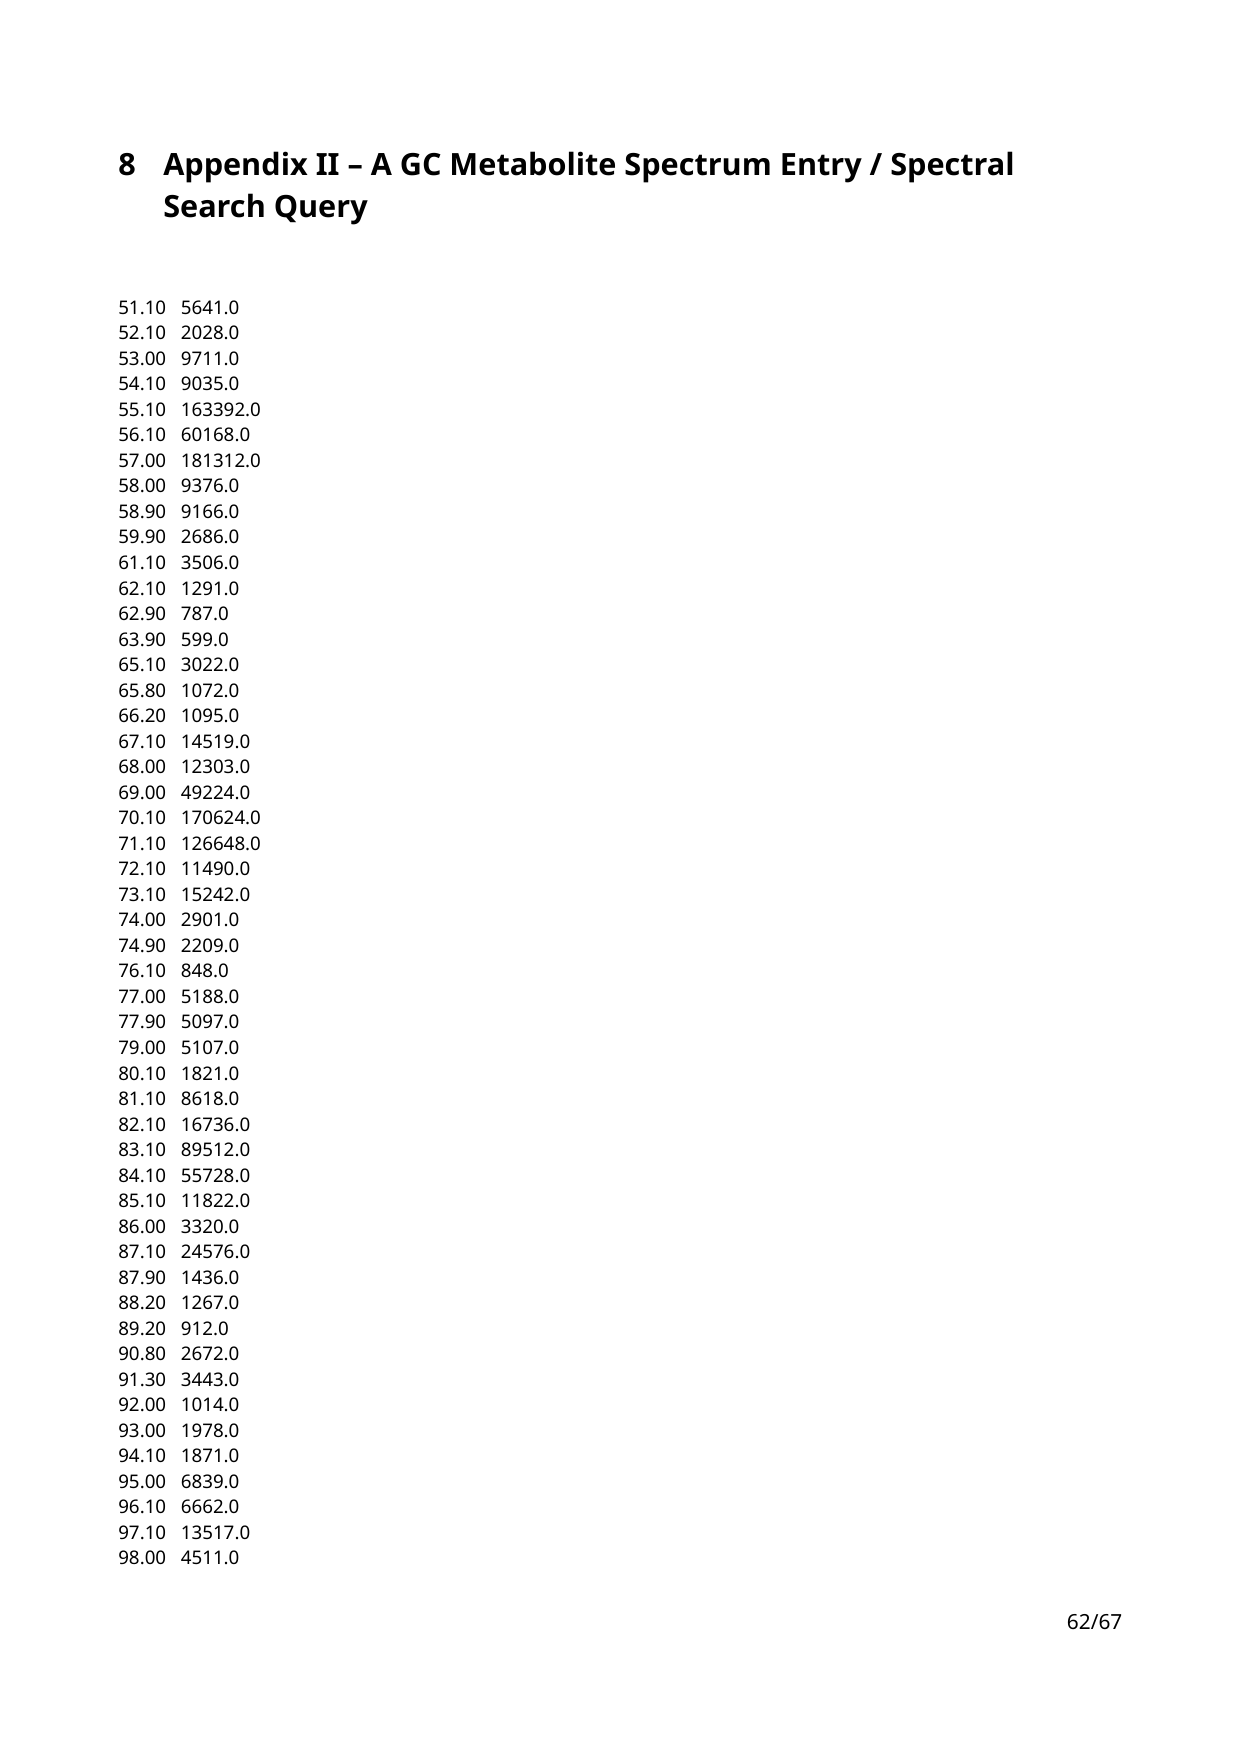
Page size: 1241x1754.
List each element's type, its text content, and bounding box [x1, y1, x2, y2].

text 94.10 1871.0 [118, 1443, 1122, 1468]
text 58.00 9376.0 [118, 473, 1122, 498]
text 59.90 2686.0 [118, 524, 1122, 549]
text 74.90 2209.0 [118, 932, 1122, 958]
text 72.10 11490.0 [118, 856, 1122, 881]
text 80.10 1821.0 [118, 1060, 1122, 1085]
text 95.00 6839.0 [118, 1468, 1122, 1494]
text 92.00 1014.0 [118, 1392, 1122, 1417]
text 56.10 60168.0 [118, 422, 1122, 447]
text 67.10 14519.0 [118, 728, 1122, 753]
text 77.00 5188.0 [118, 983, 1122, 1009]
text 70.10 170624.0 [118, 804, 1122, 830]
text 98.00 4511.0 [118, 1545, 1122, 1570]
text 65.80 1072.0 [118, 677, 1122, 702]
text 81.10 8618.0 [118, 1085, 1122, 1111]
text 62.90 787.0 [118, 600, 1122, 626]
text 54.10 9035.0 [118, 371, 1122, 396]
text 83.10 89512.0 [118, 1136, 1122, 1162]
text 68.00 12303.0 [118, 753, 1122, 779]
text 82.10 16736.0 [118, 1111, 1122, 1136]
subtitle Appendix II – A GC Metabolite Spectrum Entry / Spectral Search Query [118, 143, 1122, 227]
text 93.00 1978.0 [118, 1417, 1122, 1443]
text 87.90 1436.0 [118, 1264, 1122, 1289]
text 88.20 1267.0 [118, 1289, 1122, 1315]
text 65.10 3022.0 [118, 651, 1122, 677]
text 84.10 55728.0 [118, 1162, 1122, 1187]
text 97.10 13517.0 [118, 1519, 1122, 1545]
text 57.00 181312.0 [118, 447, 1122, 473]
text 85.10 11822.0 [118, 1187, 1122, 1213]
text 51.10 5641.0 [118, 294, 1122, 320]
text 77.90 5097.0 [118, 1009, 1122, 1034]
text 91.30 3443.0 [118, 1366, 1122, 1392]
text 96.10 6662.0 [118, 1494, 1122, 1519]
text 69.00 49224.0 [118, 779, 1122, 804]
text 53.00 9711.0 [118, 345, 1122, 371]
text 55.10 163392.0 [118, 396, 1122, 422]
text 63.90 599.0 [118, 626, 1122, 651]
text 86.00 3320.0 [118, 1213, 1122, 1238]
text 71.10 126648.0 [118, 830, 1122, 856]
text 90.80 2672.0 [118, 1341, 1122, 1366]
text 76.10 848.0 [118, 958, 1122, 983]
text 52.10 2028.0 [118, 320, 1122, 345]
text 62.10 1291.0 [118, 575, 1122, 600]
text 74.00 2901.0 [118, 907, 1122, 932]
text 87.10 24576.0 [118, 1238, 1122, 1264]
text 89.20 912.0 [118, 1315, 1122, 1341]
text 66.20 1095.0 [118, 702, 1122, 728]
text 61.10 3506.0 [118, 549, 1122, 575]
text 58.90 9166.0 [118, 498, 1122, 524]
text 79.00 5107.0 [118, 1034, 1122, 1060]
text 73.10 15242.0 [118, 881, 1122, 907]
